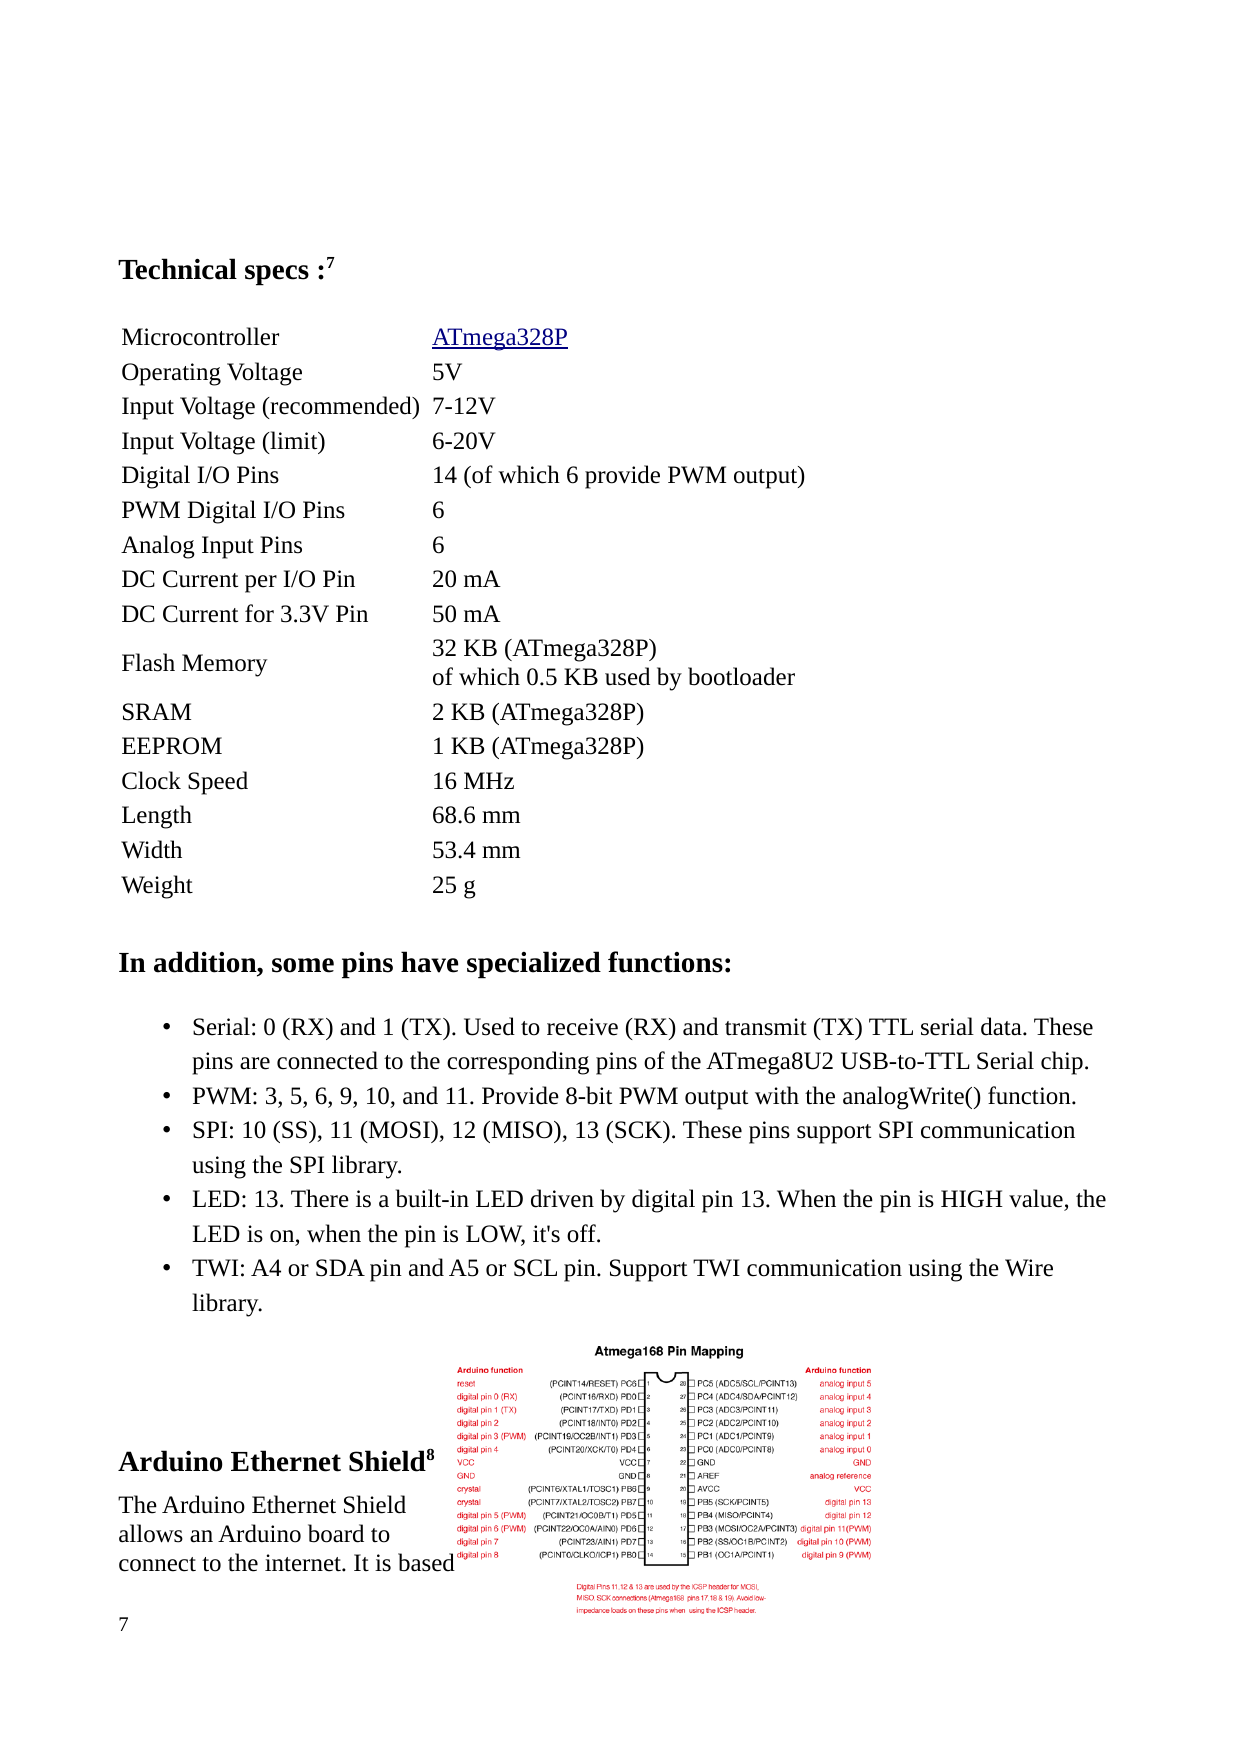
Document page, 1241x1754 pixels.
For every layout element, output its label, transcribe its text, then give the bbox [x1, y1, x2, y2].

table_cell Digital I/O Pins [118, 458, 429, 492]
list SPI: 10 (SS), 11 (MOSI), 12 (MISO), 13 (SCK). These pins support SPI communication using the SPI library. [162, 1115, 1122, 1178]
list LED: 13. There is a built-in LED driven by digital pin 13. When the pin is HIGH value, the LED is on, when the pin is LOW, it's off. [162, 1184, 1122, 1247]
picture [457, 1346, 877, 1627]
table_cell Input Voltage (recommended) [118, 389, 429, 423]
table_cell 14 (of which 6 provide PWM output) [429, 458, 816, 492]
text [877, 1490, 1122, 1577]
table_cell 50 mA [429, 596, 816, 631]
table_cell 53.4 mm [429, 832, 816, 867]
table_cell 32 KB (ATmega328P) of which 0.5 KB used by bootloader [429, 631, 816, 694]
subtitle Arduino Ethernet Shield [118, 1444, 457, 1478]
table_cell EEPROM [118, 729, 429, 763]
table_cell Input Voltage (limit) [118, 423, 429, 458]
list PWM: 3, 5, 6, 9, 10, and 11. Provide 8-bit PWM output with the analogWrite() function. [162, 1081, 1122, 1109]
table_cell 1 KB (ATmega328P) [429, 729, 816, 763]
text In addition, some pins have specialized functions: [118, 945, 1122, 978]
table_cell 16 MHz [429, 763, 816, 798]
table_cell 6 [429, 492, 816, 527]
table_cell Length [118, 798, 429, 832]
table_cell Analog Input Pins [118, 527, 429, 561]
table_cell Flash Memory [118, 631, 429, 694]
table_cell 6-20V [429, 423, 816, 458]
table_cell 25 g [429, 867, 816, 901]
table_cell SRAM [118, 694, 429, 728]
table_cell Weight [118, 867, 429, 901]
table_cell 6 [429, 527, 816, 561]
text Technical specs : [118, 252, 1122, 286]
table_cell 20 mA [429, 561, 816, 596]
list Serial: 0 (RX) and 1 (TX). Used to receive (RX) and transmit (TX) TTL serial data. These pins are connected to the corresponding pins of the ATmega8U2 USB-to-TTL Serial chip. [162, 1012, 1122, 1075]
table_cell Clock Speed [118, 763, 429, 798]
table_cell DC Current per I/O Pin [118, 561, 429, 596]
table_cell 5V [429, 354, 816, 388]
text The Arduino Ethernet Shield allows an Arduino board to connect to the internet. It is based [118, 1490, 457, 1577]
table_cell 2 KB (ATmega328P) [429, 694, 816, 728]
list TWI: A4 or SDA pin and A5 or SCL pin. Support TWI communication using the Wire library. [162, 1253, 1122, 1316]
table_cell PWM Digital I/O Pins [118, 492, 429, 527]
table_cell 68.6 mm [429, 798, 816, 832]
table_cell Width [118, 832, 429, 867]
table_cell Operating Voltage [118, 354, 429, 388]
table_cell DC Current for 3.3V Pin [118, 596, 429, 631]
table_cell 7-12V [429, 389, 816, 423]
table_header Microcontroller [118, 319, 429, 354]
table_header ATmega328P [429, 319, 816, 354]
subtitle [877, 1444, 1122, 1478]
